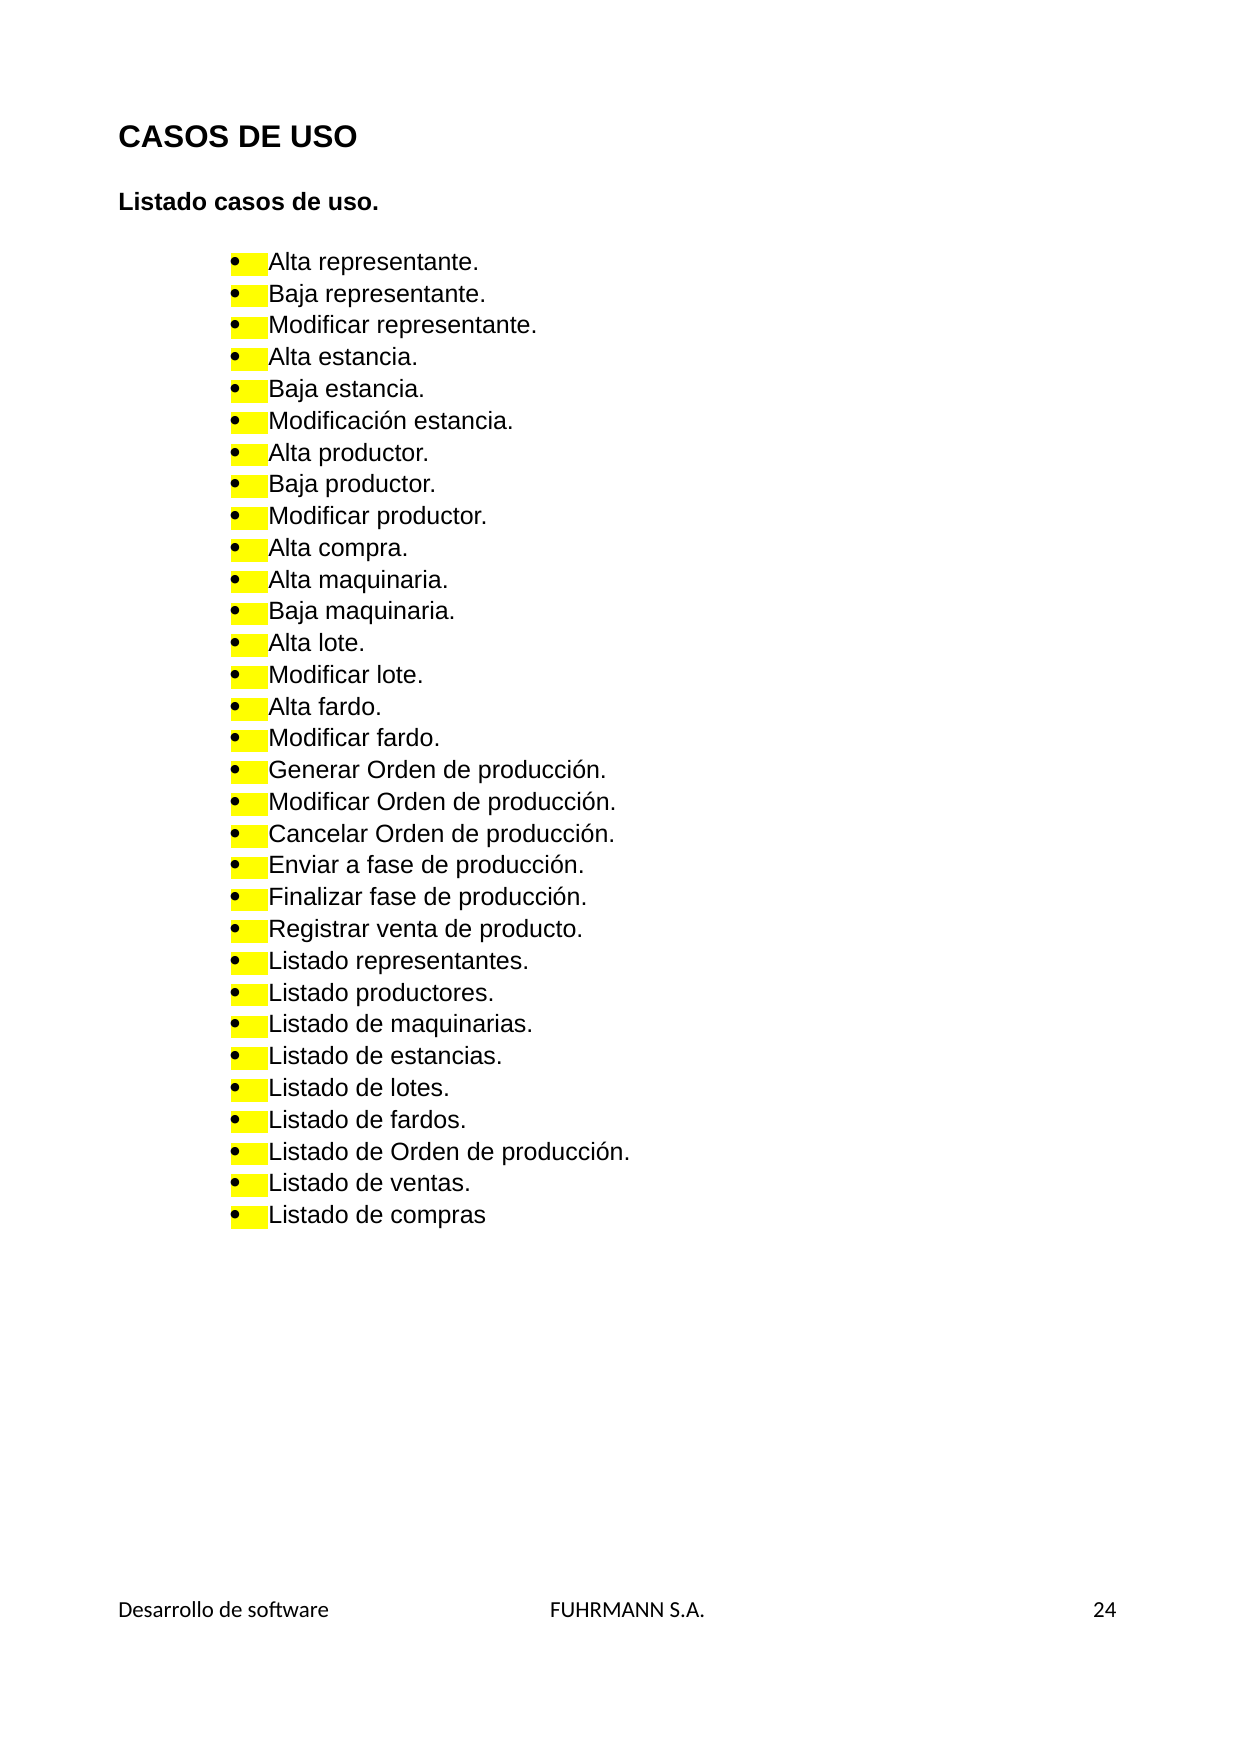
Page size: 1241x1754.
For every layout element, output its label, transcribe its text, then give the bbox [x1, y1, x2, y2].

list Finalizar fase de producción. [231, 882, 1122, 911]
list Listado de fardos. [231, 1105, 1122, 1133]
list Baja estancia. [231, 374, 1122, 403]
list Modificar productor. [231, 501, 1122, 530]
list Baja productor. [231, 469, 1122, 498]
list Alta compra. [231, 533, 1122, 562]
list Alta representante. [231, 247, 1122, 276]
list Listado representantes. [231, 946, 1122, 975]
list Modificar lote. [231, 660, 1122, 689]
list Listado de Orden de producción. [231, 1136, 1122, 1165]
list Listado de estancias. [231, 1041, 1122, 1070]
list Cancelar Orden de producción. [231, 819, 1122, 848]
list Listado de ventas. [231, 1168, 1122, 1197]
text Listado casos de uso. [118, 187, 1122, 215]
list Modificar representante. [231, 310, 1122, 339]
list Alta estancia. [231, 342, 1122, 371]
list Generar Orden de producción. [231, 755, 1122, 784]
list Alta productor. [231, 437, 1122, 466]
list Registrar venta de producto. [231, 914, 1122, 943]
list Modificar Orden de producción. [231, 787, 1122, 816]
list Listado de lotes. [231, 1073, 1122, 1102]
list Listado de compras [231, 1200, 1122, 1229]
subtitle CASOS DE USO [118, 118, 1122, 154]
list Listado de maquinarias. [231, 1009, 1122, 1038]
list Listado productores. [231, 978, 1122, 1006]
list Baja representante. [231, 279, 1122, 307]
list Enviar a fase de producción. [231, 851, 1122, 879]
list Alta maquinaria. [231, 564, 1122, 593]
list Baja maquinaria. [231, 596, 1122, 625]
list Modificar fardo. [231, 723, 1122, 752]
list Modificación estancia. [231, 406, 1122, 434]
list Alta fardo. [231, 692, 1122, 721]
list Alta lote. [231, 628, 1122, 657]
